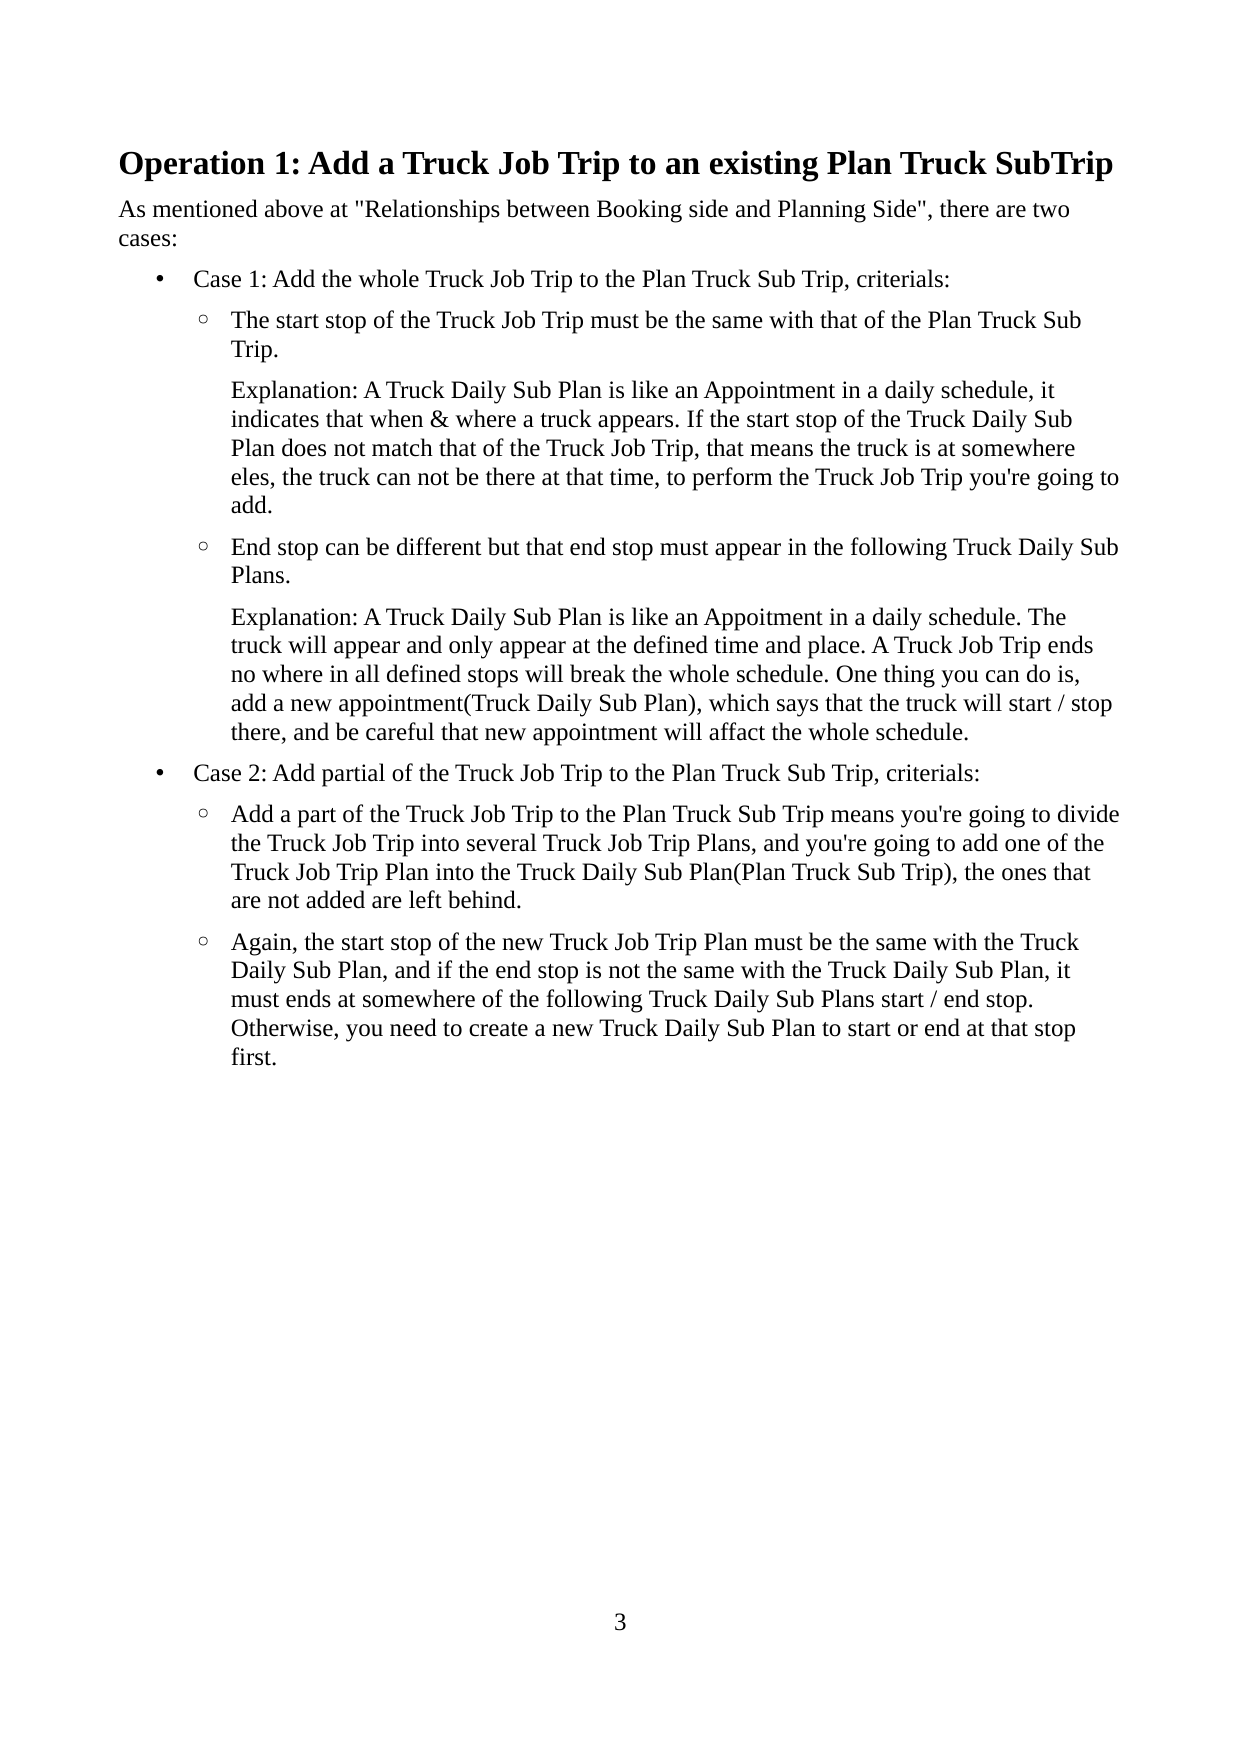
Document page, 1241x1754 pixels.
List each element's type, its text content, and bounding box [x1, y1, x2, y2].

list End stop can be different but that end stop must appear in the following Truck Daily Sub Plans. [193, 532, 1122, 589]
list The start stop of the Truck Job Trip must be the same with that of the Plan Truck Sub Trip. [193, 306, 1122, 363]
list Again, the start stop of the new Truck Job Trip Plan must be the same with the Truck Daily Sub Plan, and if the end stop is not the same with the Truck Daily Sub Plan, it must ends at somewhere of the following Truck Daily Sub Plans start / end stop. Otherwise, you need to create a new Truck Daily Sub Plan to start or end at that stop first. [193, 927, 1122, 1071]
list Add a part of the Truck Job Trip to the Plan Truck Sub Trip means you're going to divide the Truck Job Trip into several Truck Job Trip Plans, and you're going to add one of the Truck Job Trip Plan into the Truck Daily Sub Plan(Plan Truck Sub Trip), the ones that are not added are left behind. [193, 799, 1122, 914]
text As mentioned above at "Relationships between Booking side and Planning Side", there are two cases: [118, 194, 1122, 252]
list Explanation: A Truck Daily Sub Plan is like an Appointment in a daily schedule, it indicates that when & where a truck appears. If the start stop of the Truck Daily Sub Plan does not match that of the Truck Job Trip, that means the truck is at somewhere eles, the truck can not be there at that time, to perform the Truck Job Trip you're going to add. [193, 376, 1122, 519]
list Case 2: Add partial of the Truck Job Trip to the Plan Truck Sub Trip, criterials: [156, 758, 1122, 787]
list Explanation: A Truck Daily Sub Plan is like an Appoitment in a daily schedule. The truck will appear and only appear at the defined time and place. A Truck Job Trip ends no where in all defined stops will break the whole schedule. One thing you can do is, add a new appointment(Truck Daily Sub Plan), which says that the truck will start / stop there, and be careful that new appointment will affact the whole schedule. [193, 602, 1122, 746]
list Case 1: Add the whole Truck Job Trip to the Plan Truck Sub Trip, criterials: [156, 264, 1122, 293]
subtitle Operation 1: Add a Truck Job Trip to an existing Plan Truck SubTrip [118, 143, 1122, 182]
